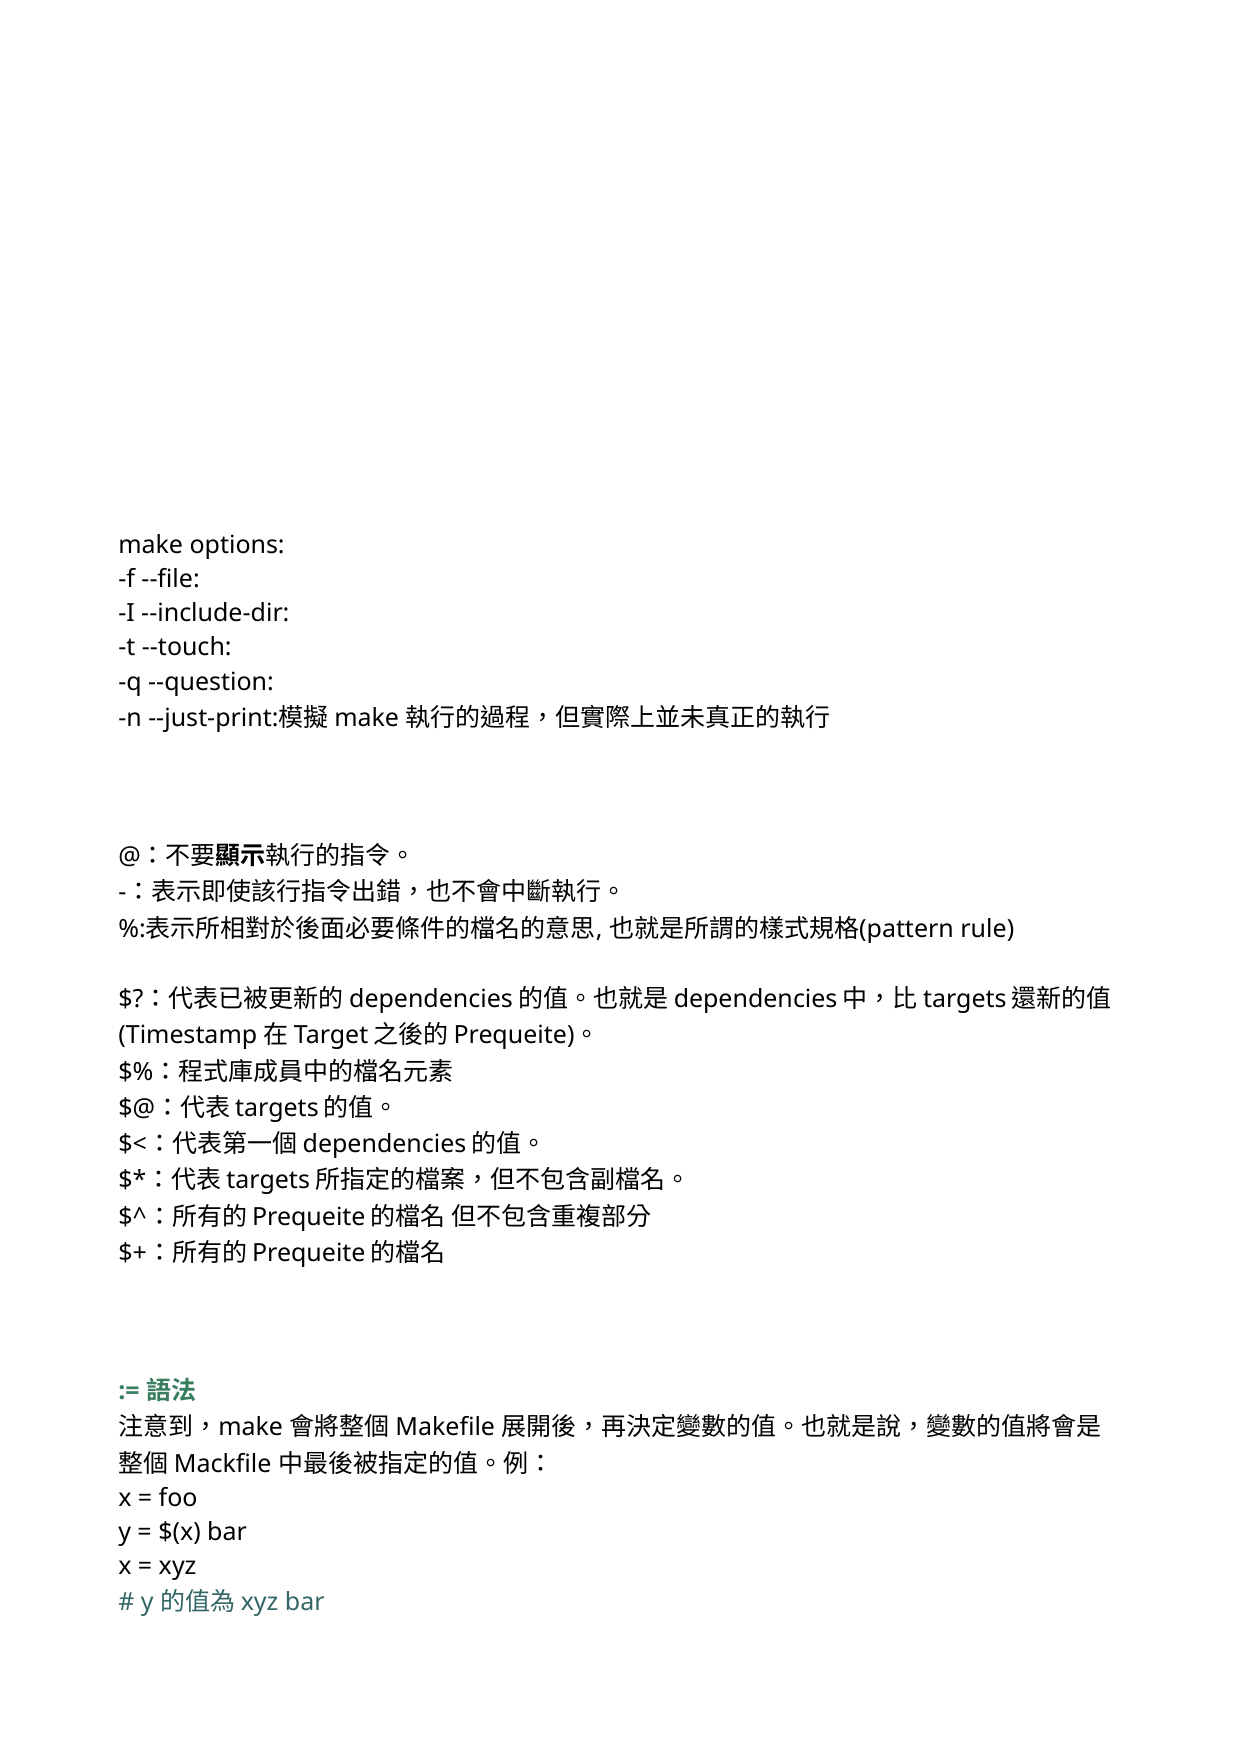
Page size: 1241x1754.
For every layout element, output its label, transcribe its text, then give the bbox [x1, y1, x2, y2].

text $+：所有的Prequeite的檔名 [118, 1232, 1122, 1268]
text x = foo y = $(x) bar x = xyz # y 的值為 xyz bar [118, 1479, 1122, 1618]
text $%：程式庫成員中的檔名元素 [118, 1051, 1122, 1087]
text @：不要顯示執行的指令。 [118, 836, 1122, 872]
text $<：代表第一個 dependencies的值。 [118, 1123, 1122, 1160]
text -t --touch: [118, 629, 1122, 663]
text %:表示所相對於後面必要條件的檔名的意思, 也就是所謂的樣式規格(pattern rule) [118, 908, 1122, 944]
text -q --question: [118, 663, 1122, 697]
text -n --just-print:模擬 make 執行的過程，但實際上並未真正的執行 [118, 697, 1122, 733]
subtitle := 語法 [118, 1371, 1122, 1407]
text -f --file: [118, 561, 1122, 595]
text 注意到，make 會將整個 Makefile 展開後，再決定變數的值。也就是說，變數的值將會是整個 Mackfile 中最後被指定的值。例： [118, 1407, 1122, 1479]
text -：表示即使該行指令出錯，也不會中斷執行。 [118, 872, 1122, 908]
text make options: [118, 527, 1122, 561]
text -I --include-dir: [118, 595, 1122, 629]
text $*：代表targets所指定的檔案，但不包含副檔名。 [118, 1160, 1122, 1196]
text $^：所有的Prequeite的檔名 但不包含重複部分 [118, 1196, 1122, 1232]
text $@：代表targets的值。 [118, 1087, 1122, 1123]
text $?：代表已被更新的 dependencies的值。也就是 dependencies中，比 targets還新的值(Timestamp 在Target之後的Prequeite)。 [118, 978, 1122, 1051]
